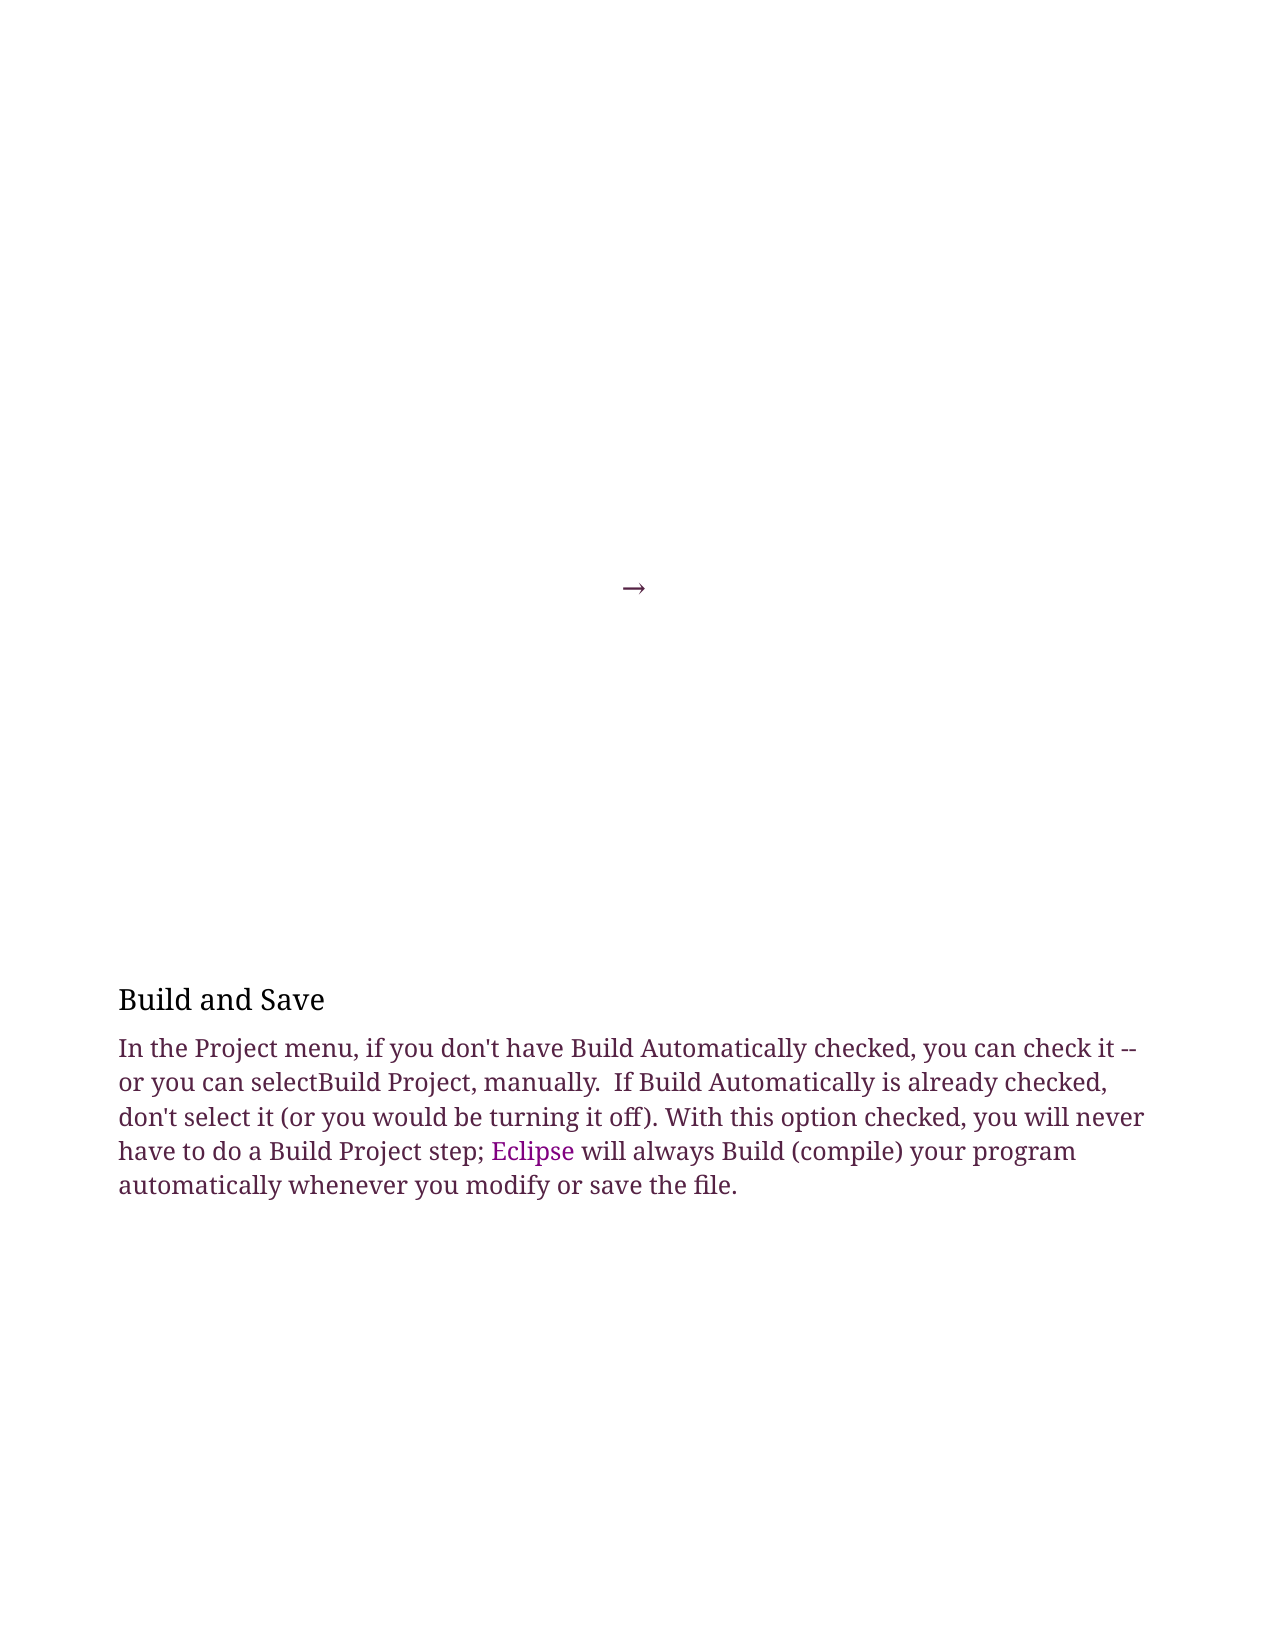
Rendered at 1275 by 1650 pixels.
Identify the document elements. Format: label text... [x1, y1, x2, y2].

subtitle Build and Save [118, 979, 1157, 1018]
text In the Project menu, if you don't have Build Automatically checked, you can check it -- or you can selectBuild Project, manually. If Build Automatically is already checked, don't select it (or you would be turning it off). With this option checked, you will never have to do a Build Project step; Eclipse will always Build (compile) your program automatically whenever you modify or save the file. [118, 1031, 1157, 1201]
text → [118, 118, 1157, 941]
